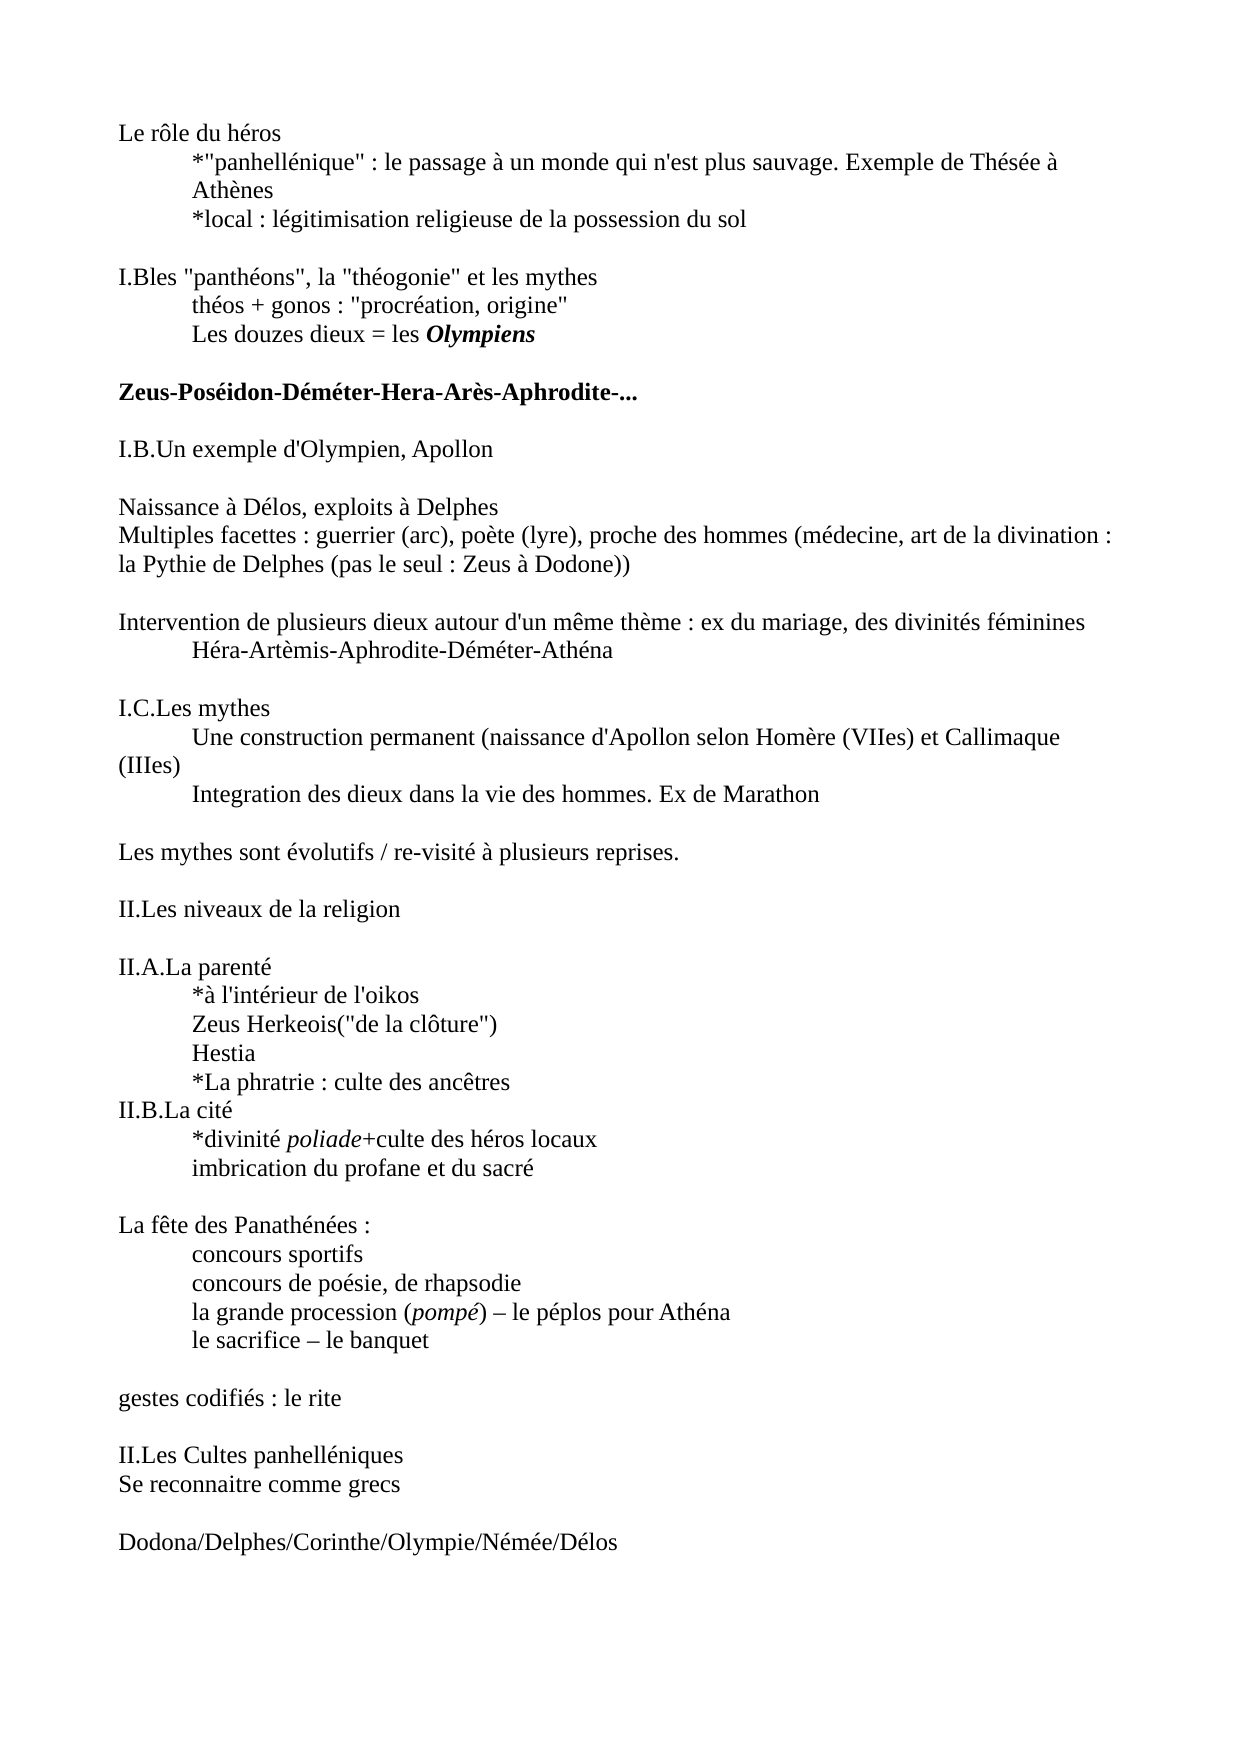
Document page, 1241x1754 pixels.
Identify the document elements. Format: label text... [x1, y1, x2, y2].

text I.B.Un exemple d'Olympien, Apollon [118, 434, 1122, 463]
text Multiples facettes : guerrier (arc), poète (lyre), proche des hommes (médecine, art de la divination : la Pythie de Delphes (pas le seul : Zeus à Dodone)) [118, 521, 1122, 578]
text concours sportifs [118, 1239, 1122, 1268]
text Naissance à Délos, exploits à Delphes [118, 492, 1122, 521]
text II.B.La cité [118, 1096, 1122, 1124]
text Se reconnaitre comme grecs [118, 1469, 1122, 1498]
text Les douzes dieux = les Olympiens [118, 319, 1122, 348]
text théos + gonos : "procréation, origine" [118, 291, 1122, 319]
text Zeus-Poséidon-Déméter-Hera-Arès-Aphrodite-... [118, 377, 1122, 406]
text II.Les niveaux de la religion [118, 894, 1122, 923]
text Hestia [118, 1038, 1122, 1067]
text Une construction permanent (naissance d'Apollon selon Homère (VIIes) et Callimaque (IIIes) [118, 722, 1122, 779]
text Le rôle du héros [118, 118, 1122, 147]
text I.C.Les mythes [118, 693, 1122, 722]
text gestes codifiés : le rite [118, 1383, 1122, 1412]
text Integration des dieux dans la vie des hommes. Ex de Marathon [118, 779, 1122, 808]
text *divinité poliade+culte des héros locaux [118, 1124, 1122, 1153]
text Les mythes sont évolutifs / re-visité à plusieurs reprises. [118, 837, 1122, 866]
text Héra-Artèmis-Aphrodite-Déméter-Athéna [118, 636, 1122, 664]
text Dodona/Delphes/Corinthe/Olympie/Némée/Délos [118, 1527, 1122, 1556]
text II.Les Cultes panhelléniques [118, 1441, 1122, 1469]
text imbrication du profane et du sacré [118, 1153, 1122, 1182]
text *La phratrie : culte des ancêtres [118, 1067, 1122, 1096]
text II.A.La parenté [118, 952, 1122, 981]
text *"panhellénique" : le passage à un monde qui n'est plus sauvage. Exemple de Thésée à Athènes [118, 147, 1122, 204]
text le sacrifice – le banquet [118, 1326, 1122, 1354]
text Intervention de plusieurs dieux autour d'un même thème : ex du mariage, des divinités féminines [118, 607, 1122, 636]
text Zeus Herkeois("de la clôture") [118, 1009, 1122, 1038]
text *à l'intérieur de l'oikos [118, 981, 1122, 1009]
text *local : légitimisation religieuse de la possession du sol [118, 204, 1122, 233]
text concours de poésie, de rhapsodie [118, 1268, 1122, 1297]
text la grande procession (pompé) – le péplos pour Athéna [118, 1297, 1122, 1326]
text I.Bles "panthéons", la "théogonie" et les mythes [118, 262, 1122, 291]
text La fête des Panathénées : [118, 1211, 1122, 1239]
